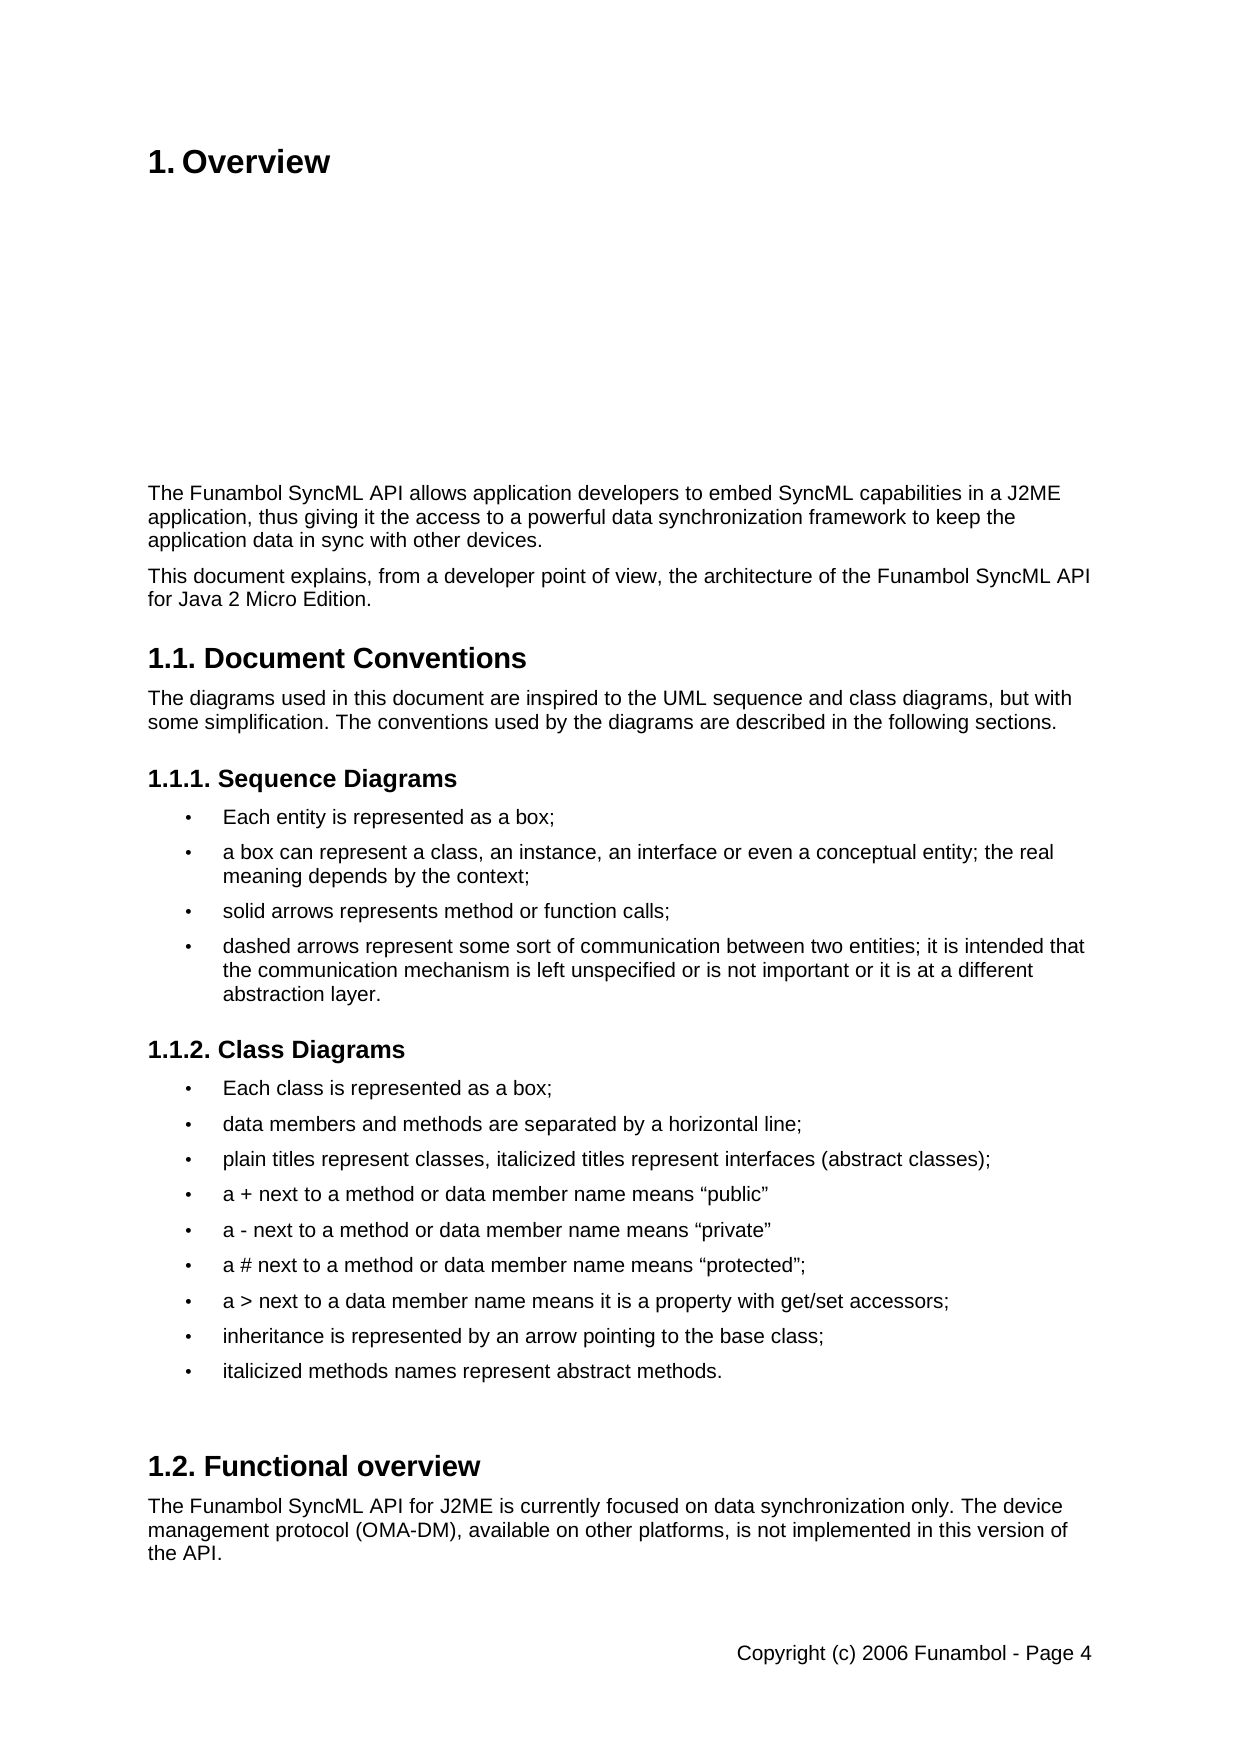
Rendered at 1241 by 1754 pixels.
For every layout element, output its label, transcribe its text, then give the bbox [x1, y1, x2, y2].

list a # next to a method or data member name means “protected”; [185, 1254, 1093, 1277]
list plain titles represent classes, italicized titles represent interfaces (abstract classes); [185, 1147, 1093, 1171]
list dashed arrows represent some sort of communication between two entities; it is intended that the communication mechanism is left unspecified or is not important or it is at a different abstraction layer. [185, 935, 1093, 1006]
list a - next to a method or data member name means “private” [185, 1218, 1093, 1242]
list inheritance is represented by an arrow pointing to the base class; [185, 1324, 1093, 1348]
list a + next to a method or data member name means “public” [185, 1183, 1093, 1206]
subtitle Overview [148, 143, 1093, 180]
list data members and methods are separated by a horizontal line; [185, 1112, 1093, 1136]
subtitle Document Conventions [148, 642, 1093, 675]
list solid arrows represents method or function calls; [185, 899, 1093, 923]
list italicized methods names represent abstract methods. [185, 1360, 1093, 1383]
list a > next to a data member name means it is a property with get/set accessors; [185, 1289, 1093, 1313]
list a box can represent a class, an instance, an interface or even a conceptual entity; the real meaning depends by the context; [185, 841, 1093, 888]
subtitle Class Diagrams [148, 1036, 1093, 1064]
list Each class is represented as a box; [185, 1077, 1093, 1100]
list Each entity is represented as a box; [185, 805, 1093, 829]
subtitle Sequence Diagrams [148, 765, 1093, 793]
text The diagrams used in this document are inspired to the UML sequence and class diagrams, but with some simplification. The conventions used by the diagrams are described in the following sections. [148, 687, 1093, 734]
text The Funambol SyncML API allows application developers to embed SyncML capabilities in a J2ME application, thus giving it the access to a powerful data synchronization framework to keep the application data in sync with other devices. [148, 482, 1093, 552]
text This document explains, from a developer point of view, the architecture of the Funambol SyncML API for Java 2 Micro Edition. [148, 564, 1093, 611]
subtitle Functional overview [148, 1450, 1093, 1482]
text The Funambol SyncML API for J2ME is currently focused on data synchronization only. The device management protocol (OMA-DM), available on other platforms, is not implemented in this version of the API. [148, 1494, 1093, 1565]
